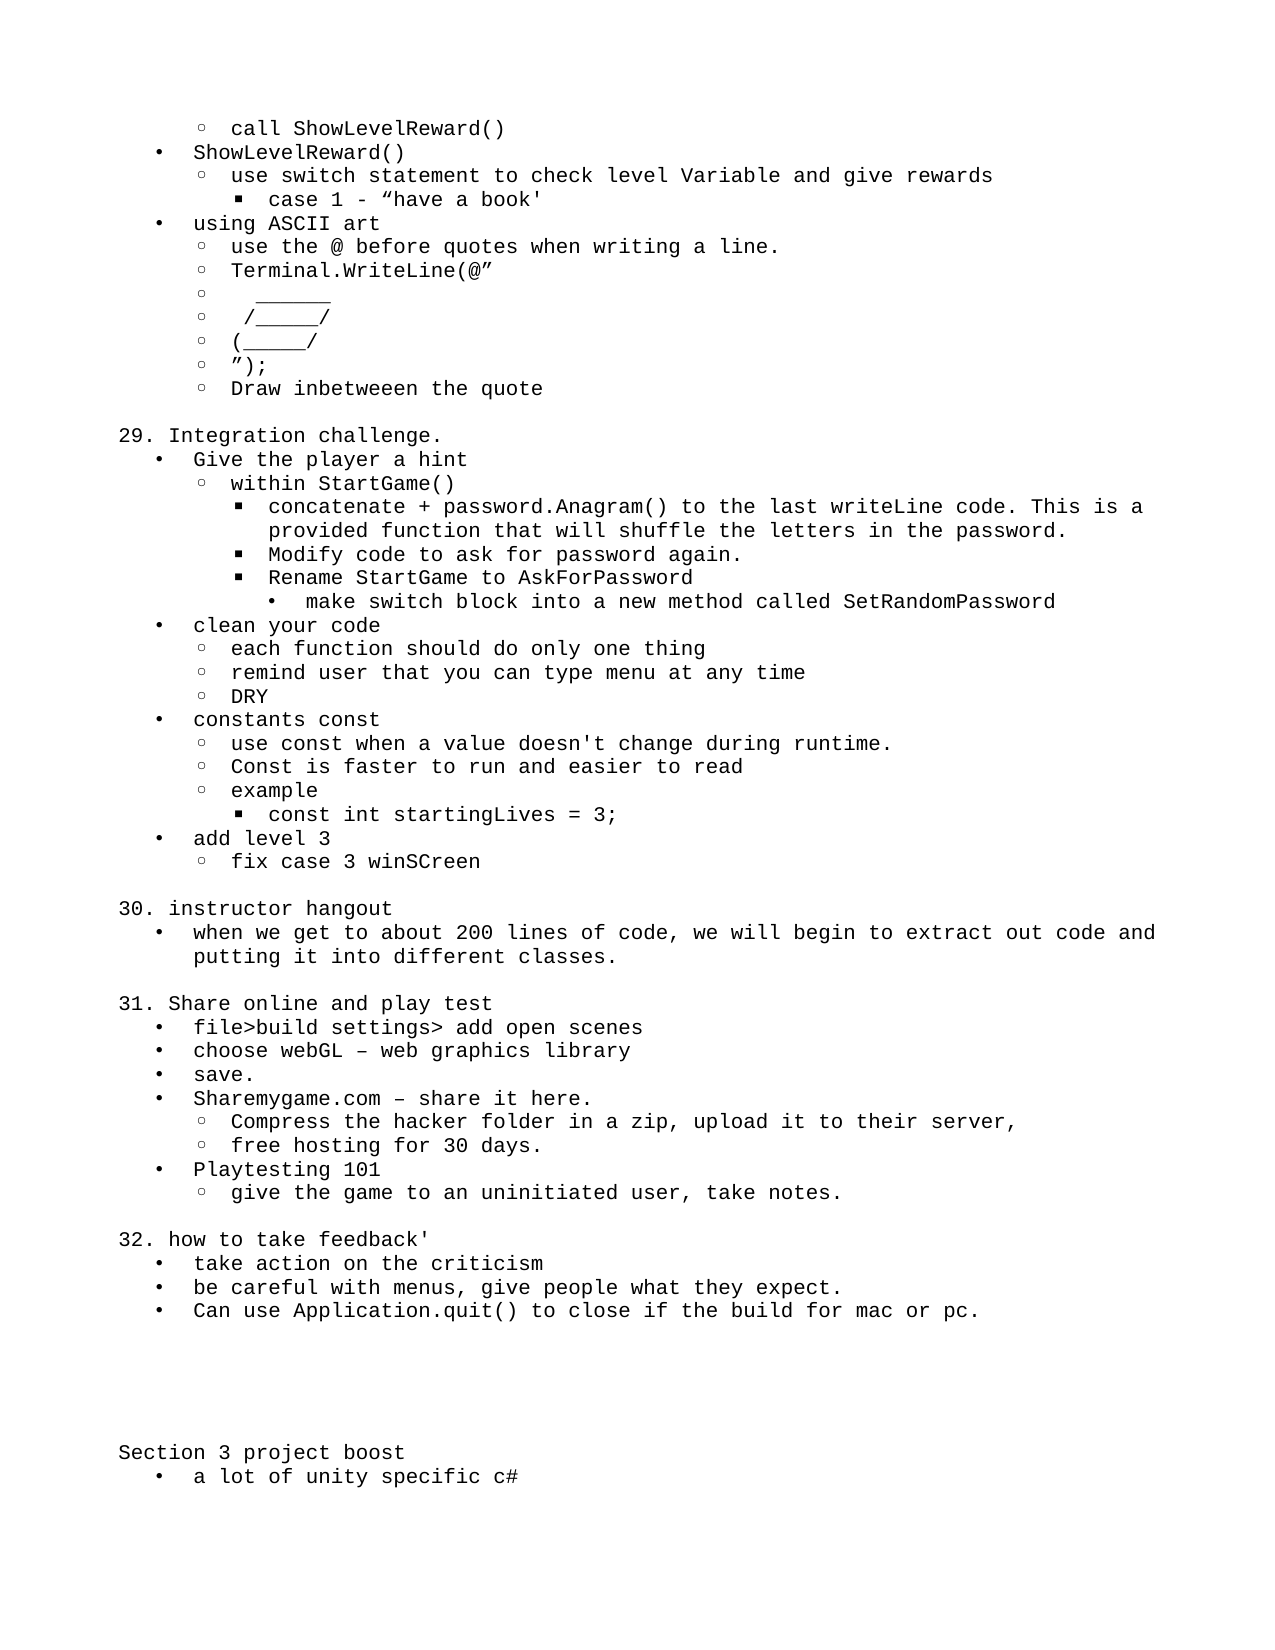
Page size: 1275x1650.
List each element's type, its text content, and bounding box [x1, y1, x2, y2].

list give the game to an uninitiated user, take notes. [193, 1182, 1157, 1206]
list case 1 - “have a book' [231, 189, 1157, 213]
list Compress the hacker folder in a zip, upload it to their server, [193, 1111, 1157, 1135]
list (_____/ [193, 331, 1157, 354]
list Terminal.WriteLine(@” [193, 260, 1157, 284]
list Can use Application.quit() to close if the build for mac or pc. [156, 1300, 1157, 1324]
list take action on the criticism [156, 1253, 1157, 1277]
text 29. Integration challenge. [118, 426, 1157, 449]
list Rename StartGame to AskForPassword [231, 567, 1157, 591]
list choose webGL – web graphics library [156, 1040, 1157, 1064]
list ______ [193, 284, 1157, 307]
list /_____/ [193, 307, 1157, 331]
list ”); [193, 354, 1157, 378]
list const int startingLives = 3; [231, 804, 1157, 827]
list use const when a value doesn't change during runtime. [193, 733, 1157, 757]
list use switch statement to check level Variable and give rewards [193, 165, 1157, 189]
list using ASCII art [156, 213, 1157, 236]
list Playtesting 101 [156, 1158, 1157, 1182]
list Const is faster to run and easier to read [193, 757, 1157, 780]
list make switch block into a new method called SetRandomPassword [268, 591, 1157, 615]
list each function should do only one thing [193, 638, 1157, 662]
list be careful with menus, give people what they expect. [156, 1277, 1157, 1300]
list a lot of unity specific c# [156, 1466, 1157, 1489]
list concatenate + password.Anagram() to the last writeLine code. This is a provided function that will shuffle the letters in the password. [231, 496, 1157, 544]
list Modify code to ask for password again. [231, 544, 1157, 567]
list example [193, 780, 1157, 804]
text Section 3 project boost [118, 1442, 1157, 1466]
list Give the player a hint [156, 449, 1157, 473]
list Draw inbetweeen the quote [193, 378, 1157, 402]
list constants const [156, 709, 1157, 733]
list clean your code [156, 615, 1157, 638]
list remind user that you can type menu at any time [193, 662, 1157, 686]
list file>build settings> add open scenes [156, 1017, 1157, 1040]
list free hosting for 30 days. [193, 1135, 1157, 1158]
list when we get to about 200 lines of code, we will begin to extract out code and putting it into different classes. [156, 922, 1157, 969]
list use the @ before quotes when writing a line. [193, 236, 1157, 260]
text 32. how to take feedback' [118, 1229, 1157, 1253]
list call ShowLevelReward() [193, 118, 1157, 142]
list add level 3 [156, 827, 1157, 851]
list DRY [193, 686, 1157, 709]
list fix case 3 winSCreen [193, 851, 1157, 875]
text 31. Share online and play test [118, 993, 1157, 1017]
list save. [156, 1064, 1157, 1088]
list within StartGame() [193, 473, 1157, 496]
list Sharemygame.com – share it here. [156, 1088, 1157, 1111]
text 30. instructor hangout [118, 898, 1157, 922]
list ShowLevelReward() [156, 142, 1157, 165]
